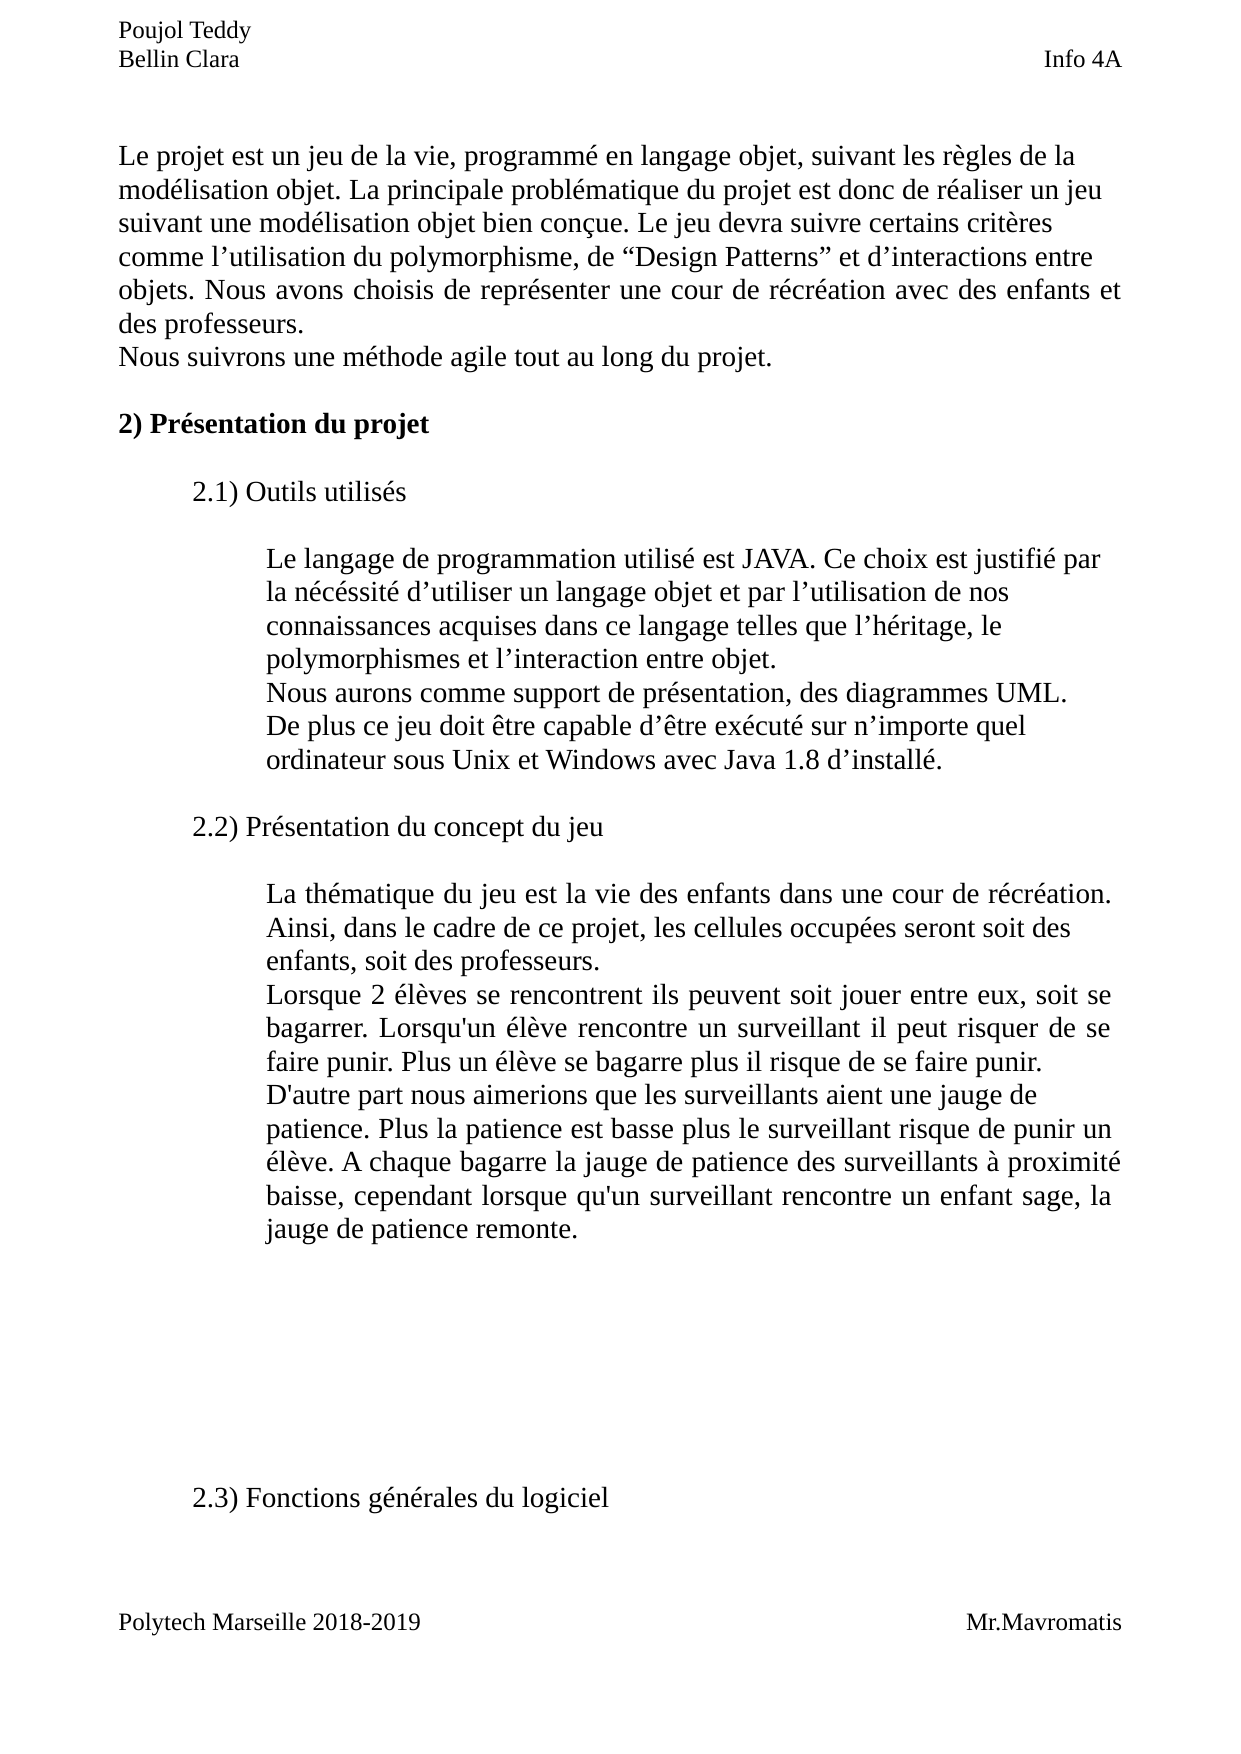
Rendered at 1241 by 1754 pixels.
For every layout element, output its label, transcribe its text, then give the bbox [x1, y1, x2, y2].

text Le langage de programmation utilisé est JAVA. Ce choix est justifié par la nécéssité d’utiliser un langage objet et par l’utilisation de nos connaissances acquises dans ce langage telles que l’héritage, le polymorphismes et l’interaction entre objet. [118, 541, 1122, 675]
text suivant une modélisation objet bien conçue. Le jeu devra suivre certains critères [118, 205, 1122, 239]
text comme l’utilisation du polymorphisme, de “Design Patterns” et d’interactions entre [118, 239, 1122, 272]
text La thématique du jeu est la vie des enfants dans une cour de récréation. Ainsi, dans le cadre de ce projet, les cellules occupées seront soit des [118, 876, 1122, 943]
text Nous aurons comme support de présentation, des diagrammes UML. [118, 675, 1122, 708]
text enfants, soit des professeurs. [118, 943, 1122, 977]
text Le projet est un jeu de la vie, programmé en langage objet, suivant les règles de la [118, 138, 1122, 172]
text 2) Présentation du projet [118, 407, 1122, 440]
text 2.2) Présentation du concept du jeu [118, 809, 1122, 843]
text Nous suivrons une méthode agile tout au long du projet. [118, 339, 1122, 373]
text De plus ce jeu doit être capable d’être exécuté sur n’importe quel ordinateur sous Unix et Windows avec Java 1.8 d’installé. [118, 708, 1122, 776]
text modélisation objet. La principale problématique du projet est donc de réaliser un jeu [118, 172, 1122, 205]
text objets. Nous avons choisis de représenter une cour de récréation avec des enfants et des professeurs. [118, 272, 1122, 339]
text 2.3) Fonctions générales du logiciel [118, 1480, 1122, 1513]
text Lorsque 2 élèves se rencontrent ils peuvent soit jouer entre eux, soit se bagarrer. Lorsqu'un élève rencontre un surveillant il peut risquer de se faire punir. Plus un élève se bagarre plus il risque de se faire punir. D'autre part nous aimerions que les surveillants aient une jauge de patience. Plus la patience est basse plus le surveillant risque de punir un élève. A chaque bagarre la jauge de patience des surveillants à proximité baisse, cependant lorsque qu'un surveillant rencontre un enfant sage, la jauge de patience remonte. [118, 977, 1122, 1245]
text 2.1) Outils utilisés [118, 474, 1122, 507]
